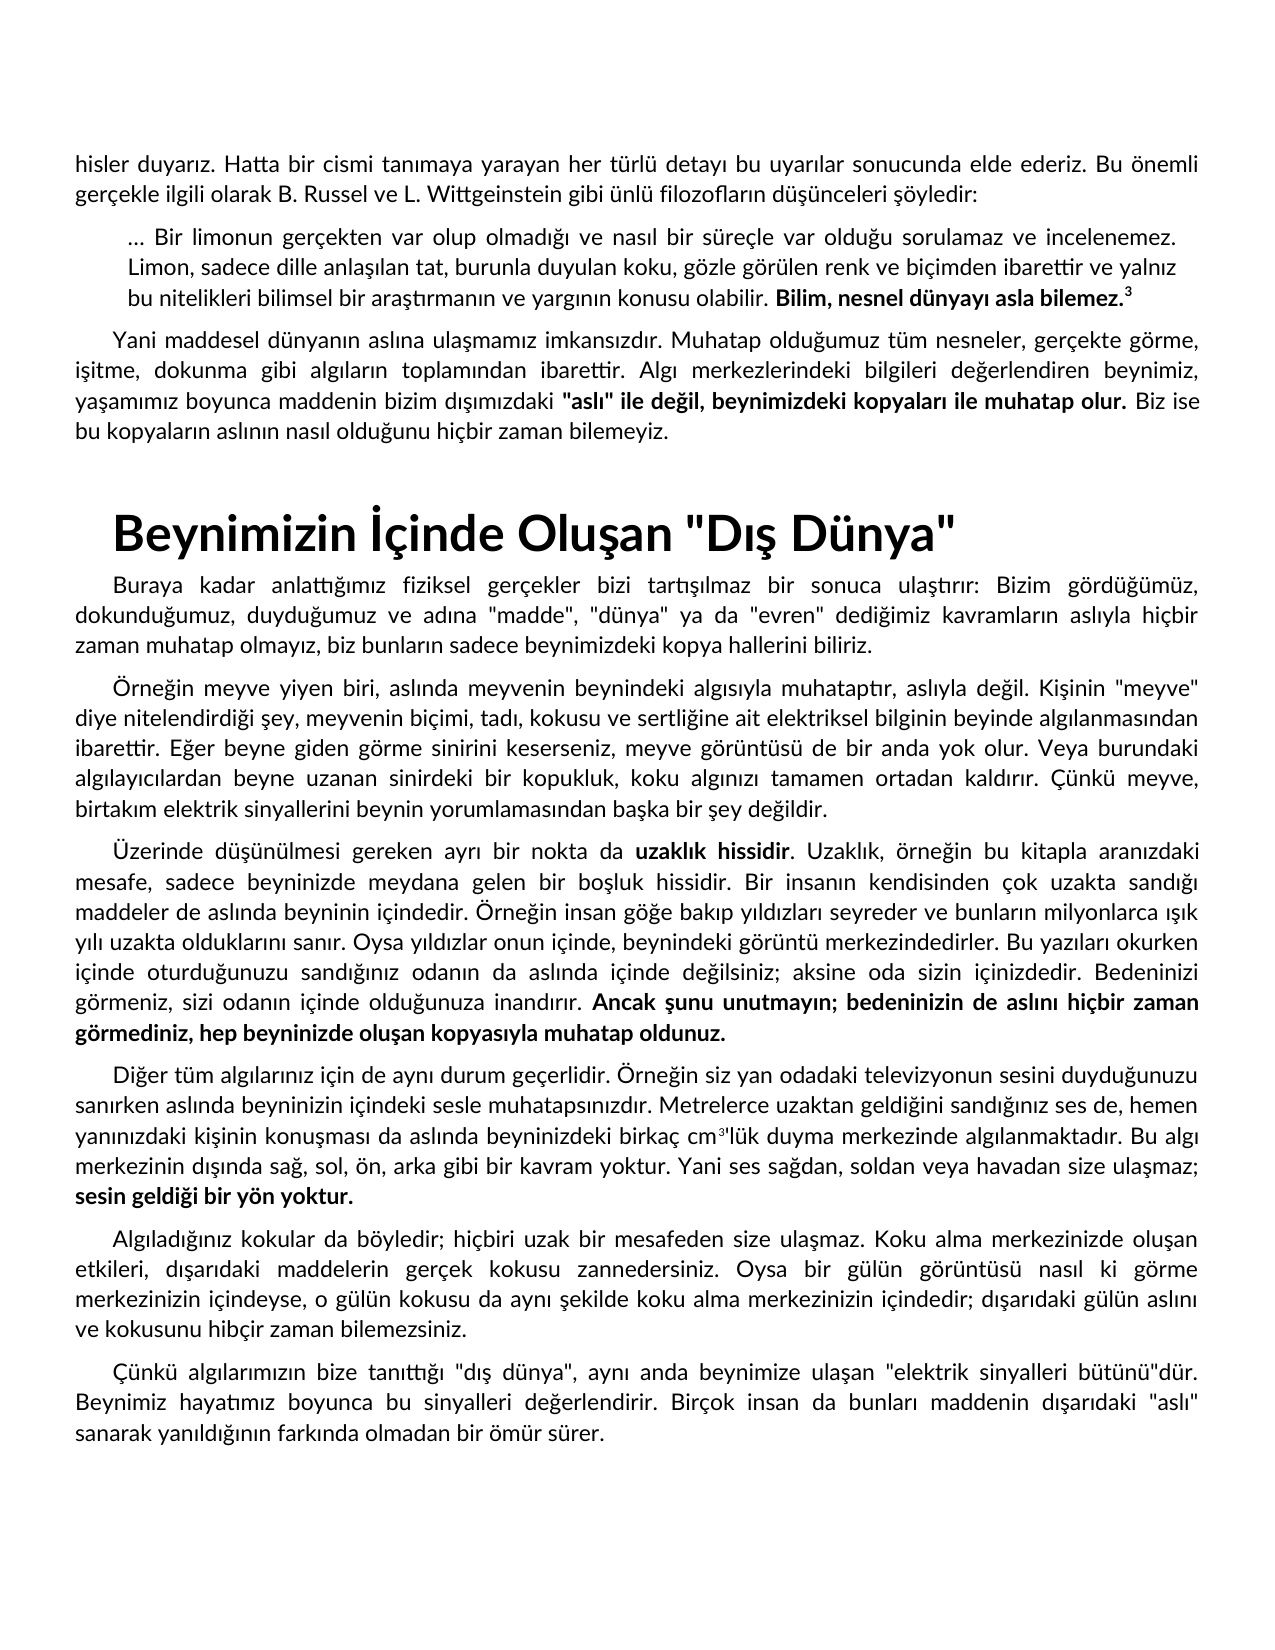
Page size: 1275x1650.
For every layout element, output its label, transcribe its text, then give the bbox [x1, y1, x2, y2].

text Diğer tüm algılarınız için de aynı durum geçerlidir. Örneğin siz yan odadaki televizyonun sesini duyduğunuzu sanırken aslında beyninizin içindeki sesle muhatapsınızdır. Metrelerce uzaktan geldiğini sandığınız ses de, hemen yanınızdaki kişinin konuşması da aslında beyninizdeki birkaç cm3'lük duyma merkezinde algılanmaktadır. Bu algı merkezinin dışında sağ, sol, ön, arka gibi bir kavram yoktur. Yani ses sağdan, soldan veya havadan size ulaşmaz; sesin geldiği bir yön yoktur. [75, 1061, 1200, 1209]
text Örneğin meyve yiyen biri, aslında meyvenin beynindeki algısıyla muhataptır, aslıyla değil. Kişinin "meyve" diye nitelendirdiği şey, meyvenin biçimi, tadı, kokusu ve sertliğine ait elektriksel bilginin beyinde algılanmasından ibarettir. Eğer beyne giden görme sinirini keserseniz, meyve görüntüsü de bir anda yok olur. Veya burundaki algılayıcılardan beyne uzanan sinirdeki bir kopukluk, koku algınızı tamamen ortadan kaldırır. Çünkü meyve, birtakım elektrik sinyallerini beynin yorumlamasından başka bir şey değildir. [75, 673, 1200, 822]
text … Bir limonun gerçekten var olup olmadığı ve nasıl bir süreçle var olduğu sorulamaz ve incelenemez. Limon, sadece dille anlaşılan tat, burunla duyulan koku, gözle görülen renk ve biçimden ibarettir ve yalnız bu nitelikleri bilimsel bir araştırmanın ve yargının konusu olabilir. Bilim, nesnel dünyayı asla bilemez.3 [127, 223, 1177, 311]
subtitle Beynimizin İçinde Oluşan "Dış Dünya" [112, 502, 1200, 562]
text Çünkü algılarımızın bize tanıttığı "dış dünya", aynı anda beynimize ulaşan "elektrik sinyalleri bütünü"dür. Beynimiz hayatımız boyunca bu sinyalleri değerlendirir. Birçok insan da bunları maddenin dışarıdaki "aslı" sanarak yanıldığının farkında olmadan bir ömür sürer. [75, 1358, 1200, 1446]
text Buraya kadar anlattığımız fiziksel gerçekler bizi tartışılmaz bir sonuca ulaştırır: Bizim gördüğümüz, dokunduğumuz, duyduğumuz ve adına "madde", "dünya" ya da "evren" dediğimiz kavramların aslıyla hiçbir zaman muhatap olmayız, biz bunların sadece beynimizdeki kopya hallerini biliriz. [75, 570, 1200, 658]
text Algıladığınız kokular da böyledir; hiçbiri uzak bir mesafeden size ulaşmaz. Koku alma merkezinizde oluşan etkileri, dışarıdaki maddelerin gerçek kokusu zannedersiniz. Oysa bir gülün görüntüsü nasıl ki görme merkezinizin içindeyse, o gülün kokusu da aynı şekilde koku alma merkezinizin içindedir; dışarıdaki gülün aslını ve kokusunu hibçir zaman bilemezsiniz. [75, 1224, 1200, 1343]
text hisler duyarız. Hatta bir cismi tanımaya yarayan her türlü detayı bu uyarılar sonucunda elde ederiz. Bu önemli gerçekle ilgili olarak B. Russel ve L. Wittgeinstein gibi ünlü filozofların düşünceleri şöyledir: [75, 150, 1200, 208]
text Üzerinde düşünülmesi gereken ayrı bir nokta da uzaklık hissidir. Uzaklık, örneğin bu kitapla aranızdaki mesafe, sadece beyninizde meydana gelen bir boşluk hissidir. Bir insanın kendisinden çok uzakta sandığı maddeler de aslında beyninin içindedir. Örneğin insan göğe bakıp yıldızları seyreder ve bunların milyonlarca ışık yılı uzakta olduklarını sanır. Oysa yıldızlar onun içinde, beynindeki görüntü merkezindedirler. Bu yazıları okurken içinde oturduğunuzu sandığınız odanın da aslında içinde değilsiniz; aksine oda sizin içinizdedir. Bedeninizi görmeniz, sizi odanın içinde olduğunuza inandırır. Ancak şunu unutmayın; bedeninizin de aslını hiçbir zaman görmediniz, hep beyninizde oluşan kopyasıyla muhatap oldunuz. [75, 837, 1200, 1046]
text Yani maddesel dünyanın aslına ulaşmamız imkansızdır. Muhatap olduğumuz tüm nesneler, gerçekte görme, işitme, dokunma gibi algıların toplamından ibarettir. Algı merkezlerindeki bilgileri değerlendiren beynimiz, yaşamımız boyunca maddenin bizim dışımızdaki "aslı" ile değil, beynimizdeki kopyaları ile muhatap olur. Biz ise bu kopyaların aslının nasıl olduğunu hiçbir zaman bilemeyiz. [75, 326, 1200, 444]
